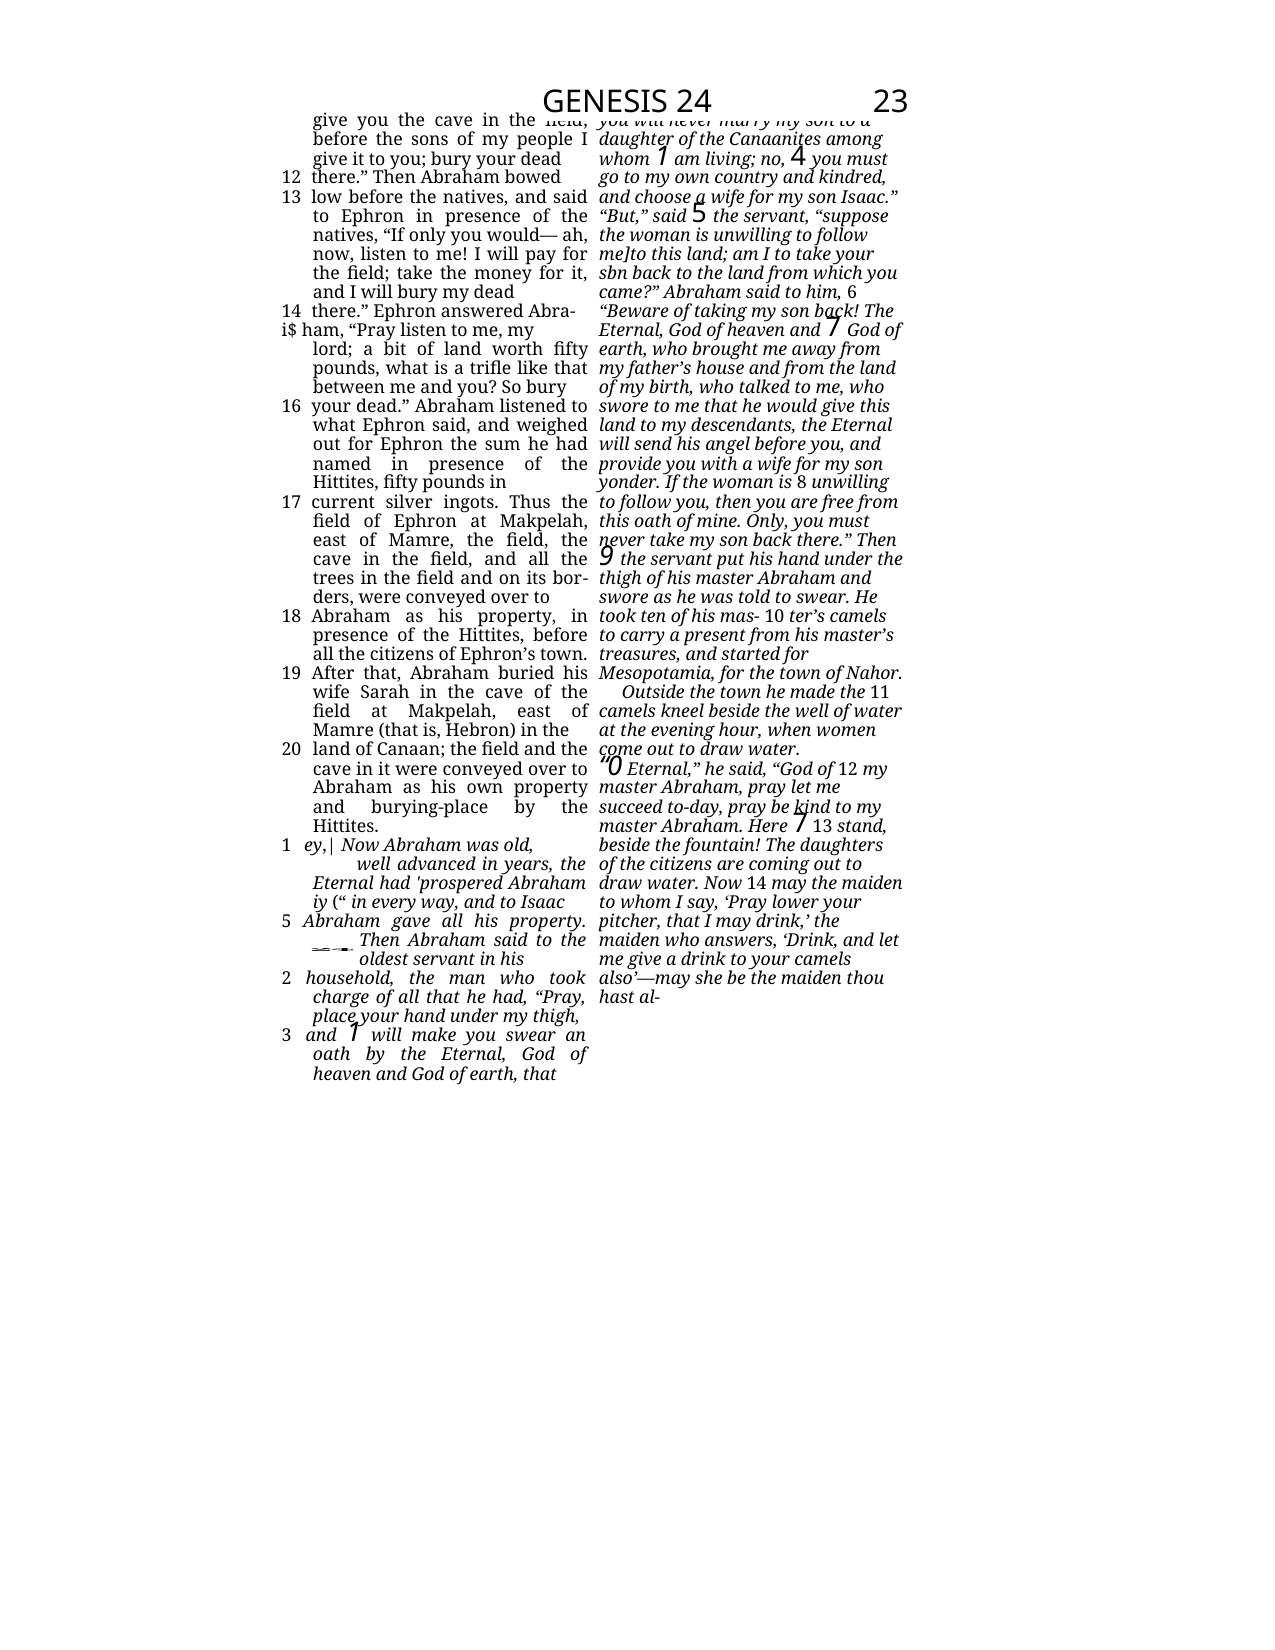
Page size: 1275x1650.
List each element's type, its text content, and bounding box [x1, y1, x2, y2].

list land of Canaan; the field and the cave in it were conveyed over to Abraham as his own property and burying-place by the Hittites. [281, 741, 588, 836]
list and 1 will make you swear an oath by the Eternal, God of heaven and God of earth, that [281, 1027, 588, 1084]
list current silver ingots. Thus the field of Ephron at Makpelah, east of Mamre, the field, the cave in the field, and all the trees in the field and on its bor­ders, were conveyed over to [281, 493, 588, 607]
list After that, Abraham buried his wife Sarah in the cave of the field at Makpelah, east of Mamre (that is, Hebron) in the [281, 664, 588, 741]
text “0 Eternal,” he said, “God of 12 my master Abraham, pray let me succeed to-day, pray be kind to my master Abraham. Here 7 13 stand, beside the fountain! The daughters of the citizens are coming out to draw water. Now 14 may the maiden to whom I say, ‘Pray lower your pitcher, that I may drink,’ the maiden who an­swers, ‘Drink, and let me give a drink to your camels also’—may she be the maiden thou hast al- [599, 760, 906, 1007]
text you will never marry my son to a daughter of the Canaanites among whom 1 am living; no, 4 you must go to my own country and kindred, and choose a wife for my son Isaac.” “But,” said 5 the servant, “suppose the woman is unwilling to follow me]to this land; am I to take your sbn back to the land from which you came?” Abraham said to him, 6 “Beware of taking my son back! The Eternal, God of heaven and 7 God of earth, who brought me away from my father’s house and from the land of my birth, who talked to me, who swore to me that he would give this land to my descendants, the Eternal will send his angel before you, and provide you with a wife for my son yonder. If the woman is 8 unwilling to follow you, then you are free from this oath of mine. Only, you must never take my son back there.” Then 9 the servant put his hand under the thigh of his master Abraham and swore as he was told to swear. He took ten of his mas- 10 ter’s camels to carry a present from his master’s treasures, and started for Mesopotamia, for the town of Nahor. [599, 121, 906, 683]
list Abraham as his property, in presence of the Hittites, before all the citizens of Ephron’s town. [281, 607, 588, 664]
list household, the man who took charge of all that he had, “Pray, place your hand under my thigh, [281, 969, 588, 1027]
text give you the cave in the field; before the sons of my people I give it to you; bury your dead [313, 112, 588, 169]
text well advanced in years, the Eternal had 'prospered Abraham iy (“ in every way, and to Isaac [313, 855, 588, 912]
text 5 Abraham gave all his prop­erty. Then Abraham said to the oldest servant in his [281, 912, 588, 969]
list ey,| Now Abraham was old, [281, 836, 588, 855]
list low before the natives, and said to Ephron in presence of the natives, “If only you would— ah, now, listen to me! I will pay for the field; take the money for it, and I will bury my dead [281, 188, 588, 302]
text i$ ham, “Pray listen to me, my [281, 321, 588, 340]
text Outside the town he made the 11 camels kneel beside the well of water at the evening hour, when women come out to draw water. [599, 683, 906, 760]
list your dead.” Abraham listened to what Ephron said, and weighed out for Ephron the sum he had named in presence of the Hittites, fifty pounds in [281, 397, 588, 493]
list there.” Then Abraham bowed [281, 169, 588, 188]
text lord; a bit of land worth fifty pounds, what is a trifle like that between me and you? So bury [313, 340, 588, 397]
list there.” Ephron answered Abra- [281, 302, 588, 321]
